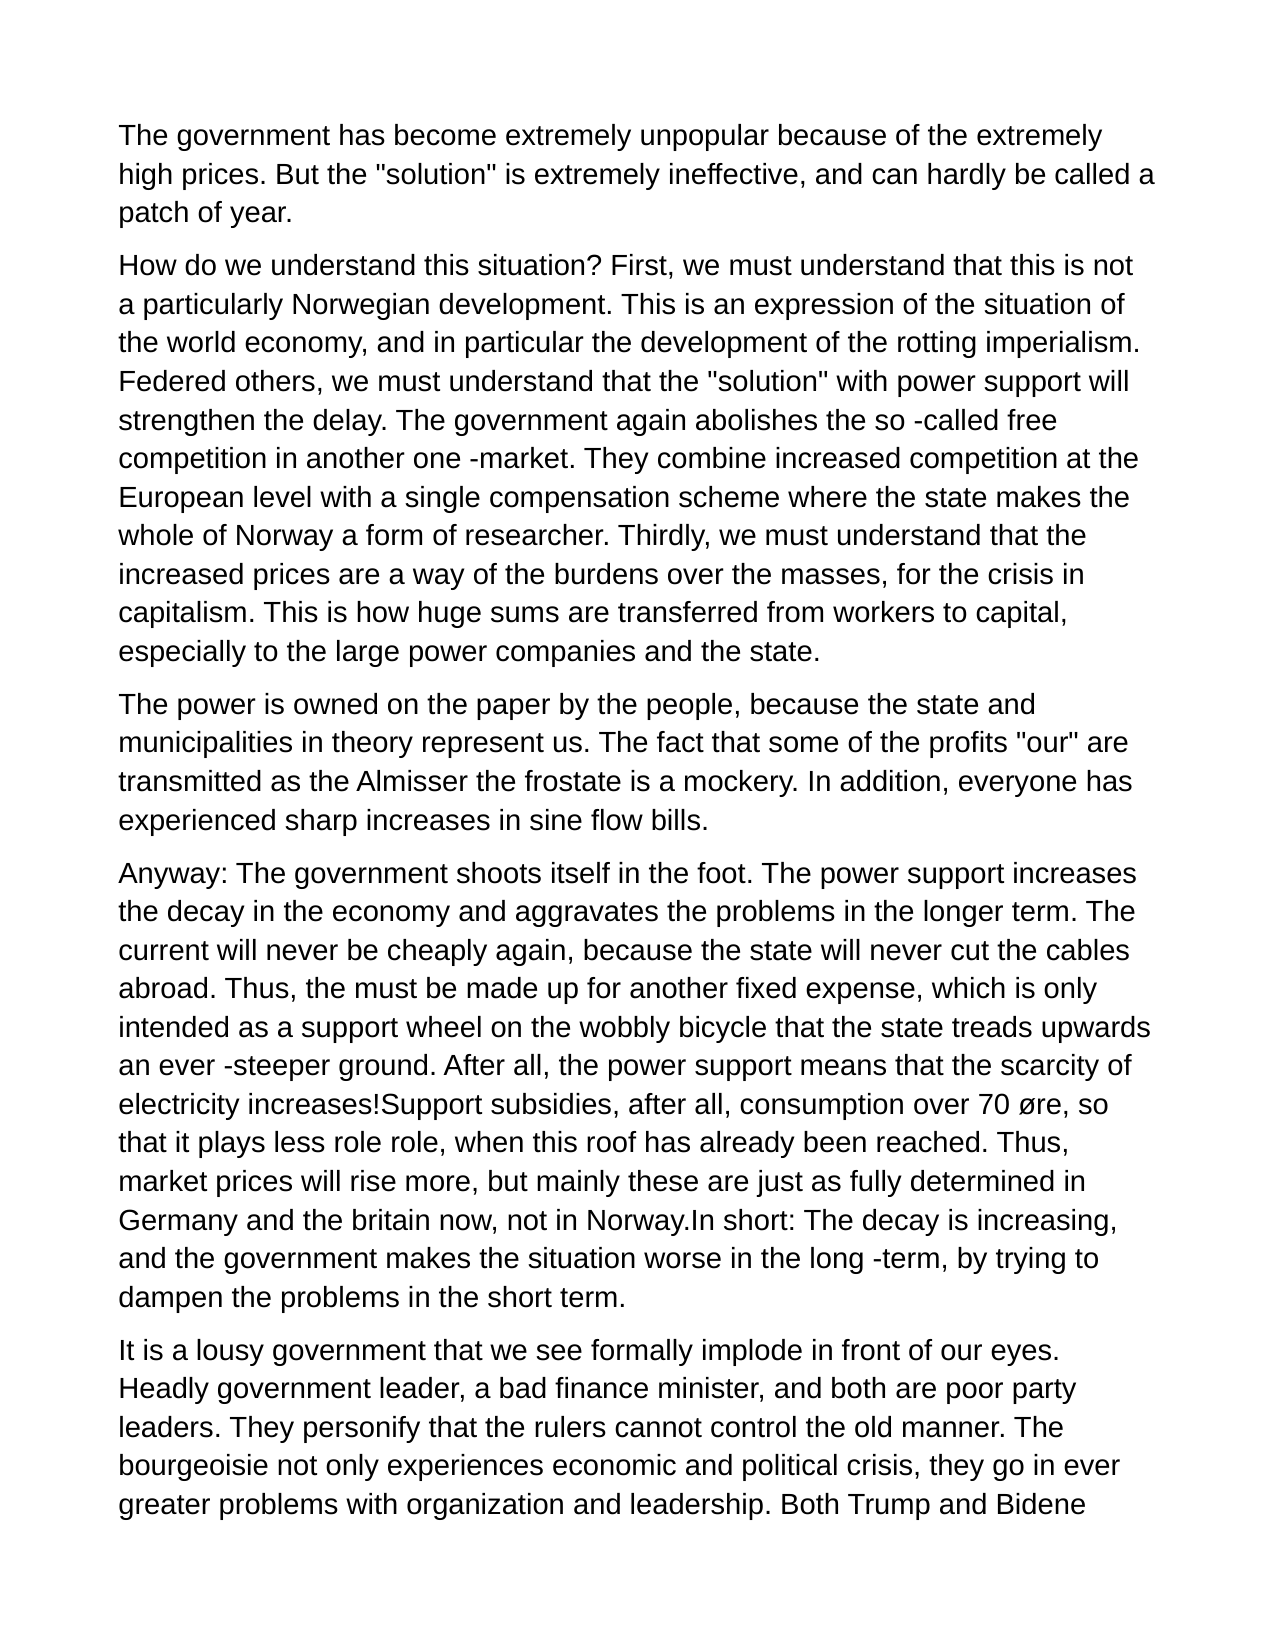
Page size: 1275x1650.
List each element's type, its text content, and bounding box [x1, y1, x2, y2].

text It is a lousy government that we see formally implode in front of our eyes. Headly government leader, a bad finance minister, and both are poor party leaders. They personify that the rulers cannot control the old manner. The bourgeoisie not only experiences economic and political crisis, they go in ever greater problems with organization and leadership. Both Trump and Bidene [118, 1333, 1157, 1520]
text The power is owned on the paper by the people, because the state and municipalities in theory represent us. The fact that some of the profits "our" are transmitted as the Almisser the frostate is a mockery. In addition, everyone has experienced sharp increases in sine flow bills. [118, 687, 1157, 836]
text How do we understand this situation? First, we must understand that this is not a particularly Norwegian development. This is an expression of the situation of the world economy, and in particular the development of the rotting imperialism. Federed others, we must understand that the "solution" with power support will strengthen the delay. The government again abolishes the so -called free competition in another one -market. They combine increased competition at the European level with a single compensation scheme where the state makes the whole of Norway a form of researcher. Thirdly, we must understand that the increased prices are a way of the burdens over the masses, for the crisis in capitalism. This is how huge sums are transferred from workers to capital, especially to the large power companies and the state. [118, 248, 1157, 667]
text Anyway: The government shoots itself in the foot. The power support increases the decay in the economy and aggravates the problems in the longer term. The current will never be cheaply again, because the state will never cut the cables abroad. Thus, the must be made up for another fixed expense, which is only intended as a support wheel on the wobbly bicycle that the state treads upwards an ever -steeper ground. After all, the power support means that the scarcity of electricity increases!Support subsidies, after all, consumption over 70 øre, so that it plays less role role, when this roof has already been reached. Thus, market prices will rise more, but mainly these are just as fully determined in Germany and the britain now, not in Norway.In short: The decay is increasing, and the government makes the situation worse in the long -term, by trying to dampen the problems in the short term. [118, 856, 1157, 1313]
text The government has become extremely unpopular because of the extremely high prices. But the "solution" is extremely ineffective, and can hardly be called a patch of year. [118, 118, 1157, 229]
